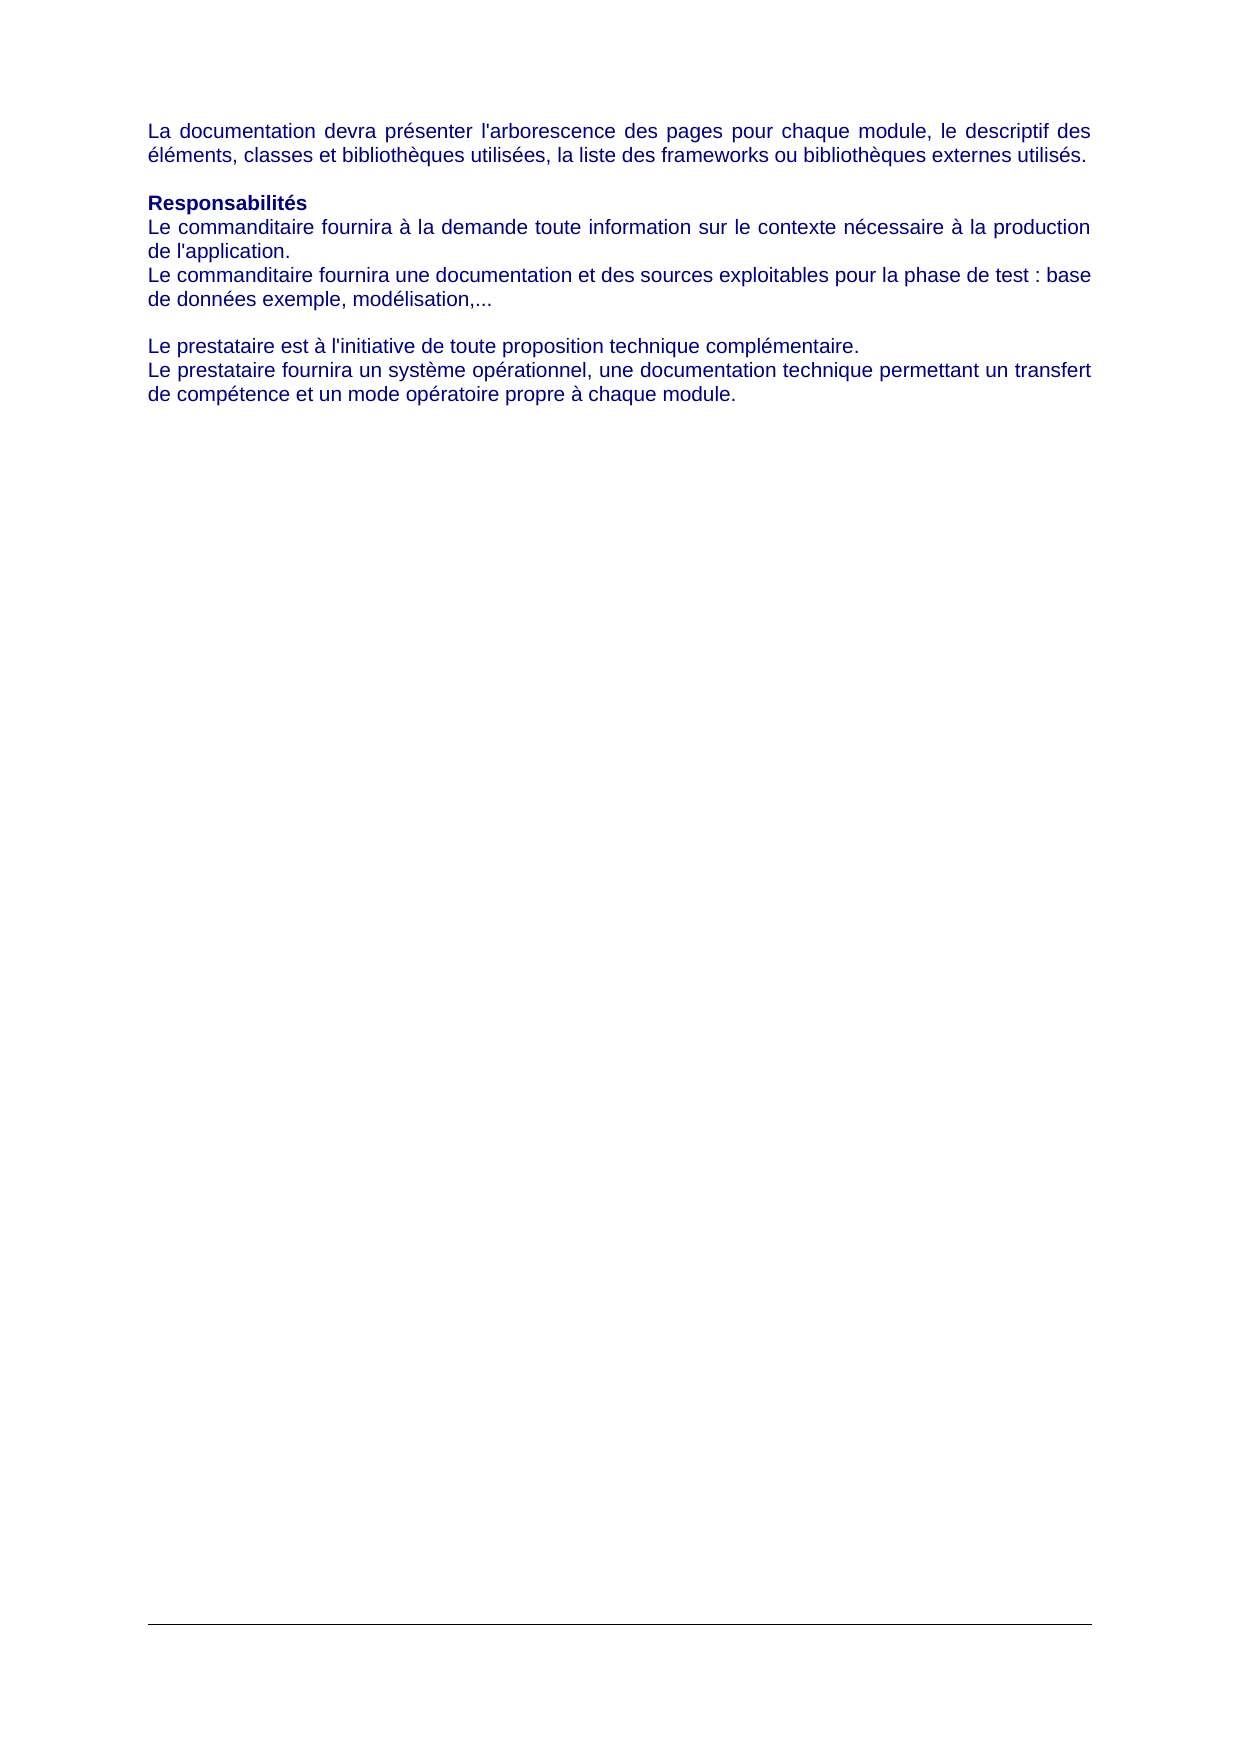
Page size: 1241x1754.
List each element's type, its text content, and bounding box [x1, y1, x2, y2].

subtitle Responsabilités [148, 191, 1092, 214]
text La documentation devra présenter l'arborescence des pages pour chaque module, le descriptif des éléments, classes et bibliothèques utilisées, la liste des frameworks ou bibliothèques externes utilisés. [148, 119, 1092, 167]
text Le commanditaire fournira une documentation et des sources exploitables pour la phase de test : base de données exemple, modélisation,... [148, 262, 1092, 310]
text Le prestataire est à l'initiative de toute proposition technique complémentaire. [148, 334, 1092, 358]
text Le commanditaire fournira à la demande toute information sur le contexte nécessaire à la production de l'application. [148, 214, 1092, 262]
text Le prestataire fournira un système opérationnel, une documentation technique permettant un transfert de compétence et un mode opératoire propre à chaque module. [148, 358, 1092, 406]
